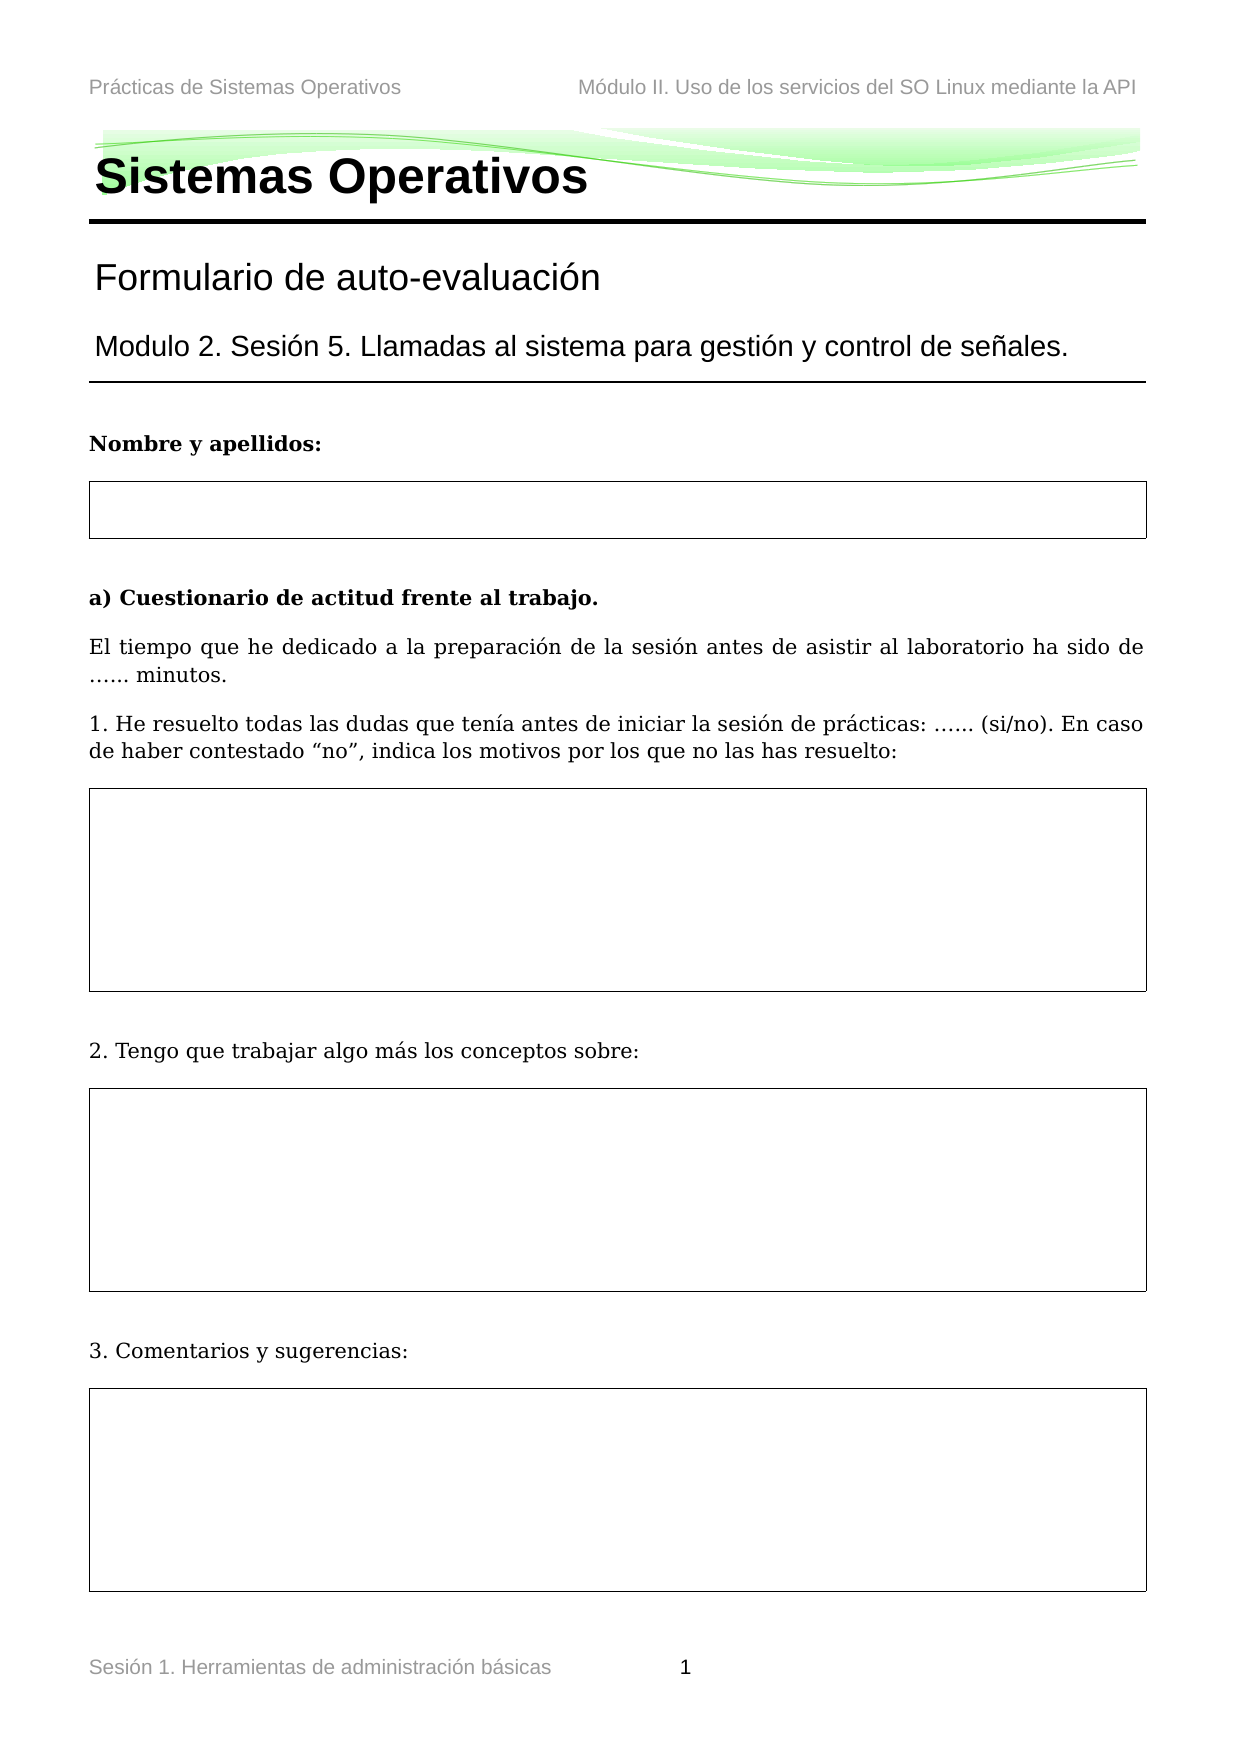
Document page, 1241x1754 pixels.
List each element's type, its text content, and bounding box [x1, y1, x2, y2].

text 2. Tengo que trabajar algo más los conceptos sobre: [89, 1039, 1146, 1064]
text 3. Comentarios y sugerencias: [89, 1339, 1146, 1364]
table_header [90, 1389, 1146, 1591]
text Nombre y apellidos: [89, 432, 1146, 456]
table_header [90, 1089, 1146, 1291]
picture [94, 128, 1141, 195]
table_header Formulario de auto-evaluación Modulo 2. Sesión 5. Llamadas al sistema para gestión y control de señales. [89, 224, 1146, 381]
table_header [90, 482, 1146, 537]
table_header [90, 789, 1146, 991]
picture [376, 171, 387, 189]
text El tiempo que he dedicado a la preparación de la sesión antes de asistir al laboratorio ha sido de …... minutos. [89, 635, 1146, 687]
text a) Cuestionario de actitud frente al trabajo. [89, 586, 1146, 611]
table_header Sistemas Operativos [89, 123, 1146, 219]
text 1. He resuelto todas las dudas que tenía antes de iniciar la sesión de prácticas: …... (si/no). En caso de haber contestado “no”, indica los motivos por los que no las has resuelto: [89, 712, 1146, 764]
